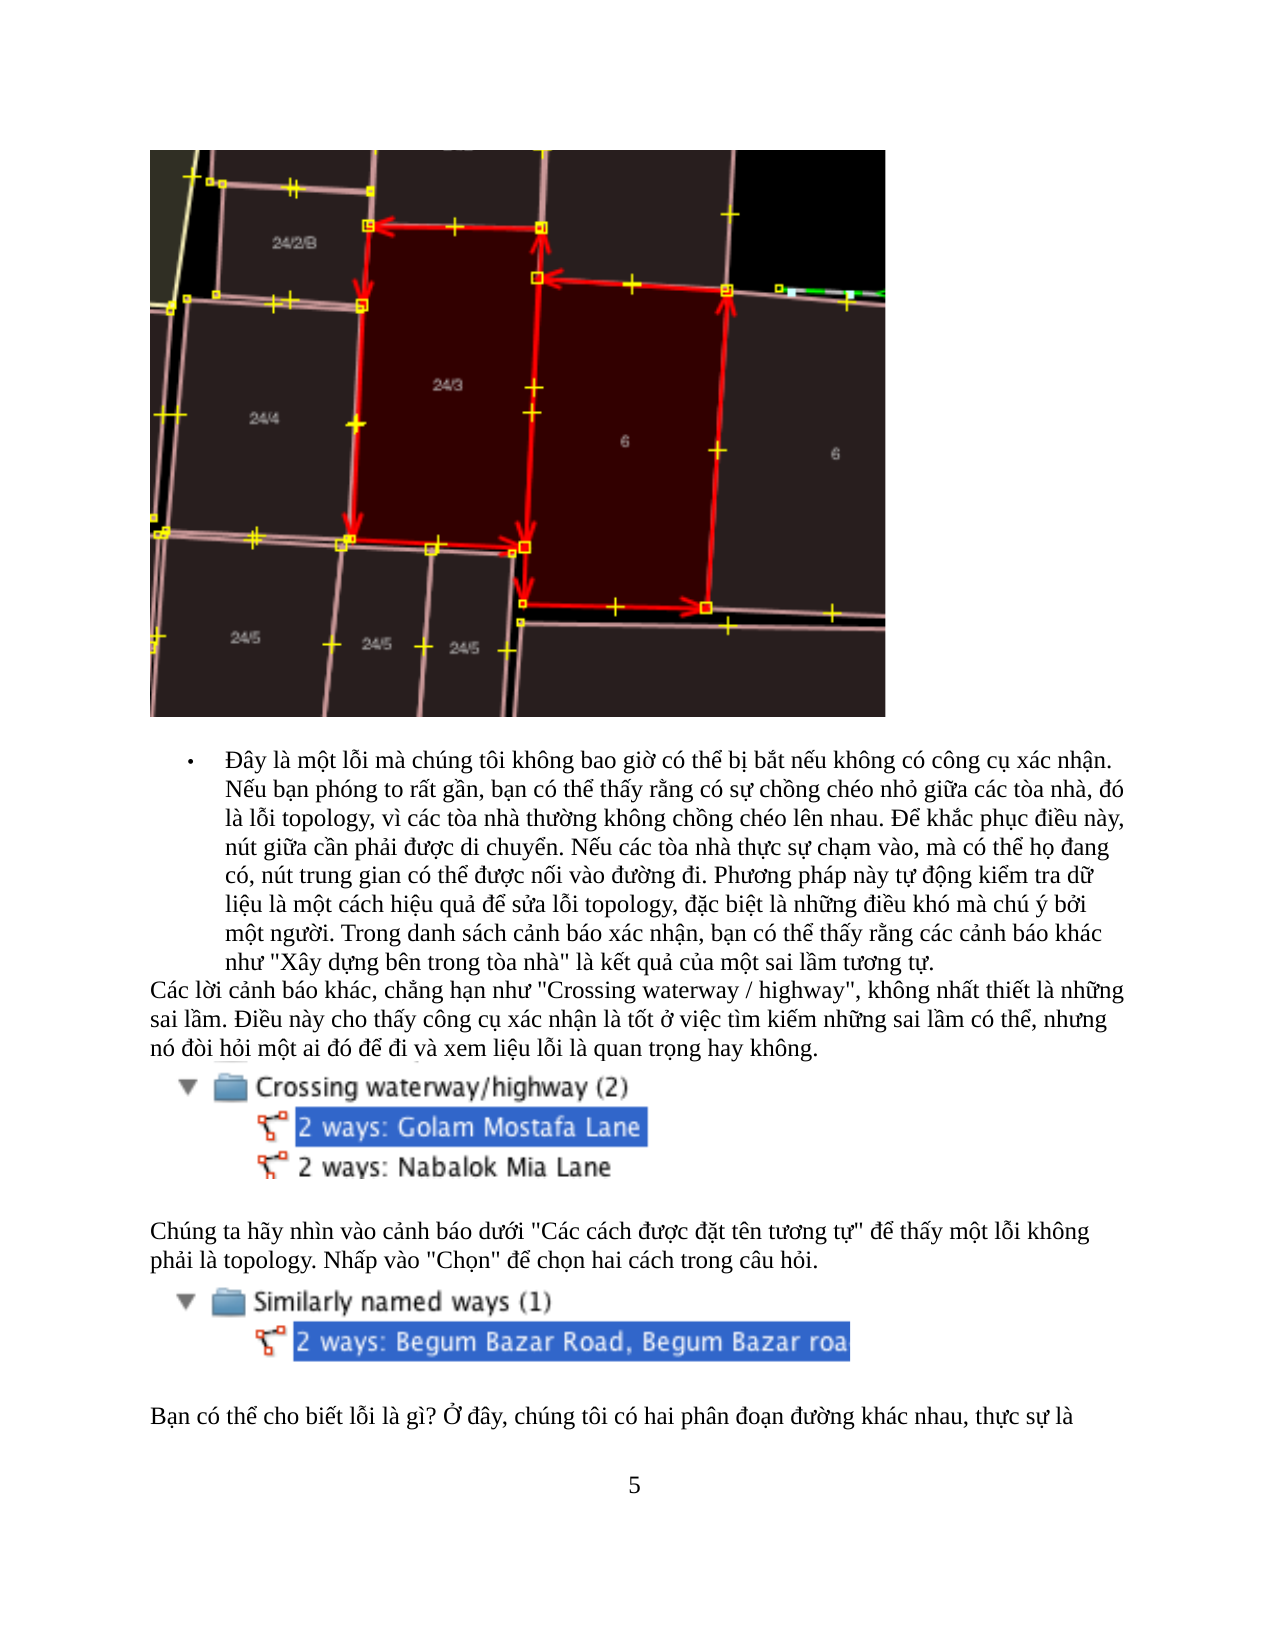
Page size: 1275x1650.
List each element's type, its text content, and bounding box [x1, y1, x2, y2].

text Chúng ta hãy nhìn vào cảnh báo dưới "Các cách được đặt tên tương tự" để thấy một lỗi không phải là topology. Nhấp vào "Chọn" để chọn hai cách trong câu hỏi. [150, 1216, 1125, 1273]
picture [150, 150, 886, 717]
text Các lời cảnh báo khác, chẳng hạn như "Crossing waterway / highway", không nhất thiết là những sai lầm. Điều này cho thấy công cụ xác nhận là tốt ở việc tìm kiếm những sai lầm có thể, nhưng nó đòi hỏi một ai đó để đi và xem liệu lỗi là quan trọng hay không. [150, 975, 1125, 1062]
list Đây là một lỗi mà chúng tôi không bao giờ có thể bị bắt nếu không có công cụ xác nhận. Nếu bạn phóng to rất gần, bạn có thể thấy rằng có sự chồng chéo nhỏ giữa các tòa nhà, đó là lỗi topology, vì các tòa nhà thường không chồng chéo lên nhau. Để khắc phục điều này, nút giữa cần phải được di chuyển. Nếu các tòa nhà thực sự chạm vào, mà có thể họ đang có, nút trung gian có thể được nối vào đường đi. Phương pháp này tự động kiểm tra dữ liệu là một cách hiệu quả để sửa lỗi topology, đặc biệt là những điều khó mà chú ý bởi một người. Trong danh sách cảnh báo xác nhận, bạn có thể thấy rằng các cảnh báo khác như "Xây dựng bên trong tòa nhà" là kết quả của một sai lầm tương tự. [187, 745, 1125, 975]
text Bạn có thể cho biết lỗi là gì? Ở đây, chúng tôi có hai phân đoạn đường khác nhau, thực sự là [150, 1401, 1125, 1430]
picture [150, 1061, 690, 1179]
picture [150, 1282, 851, 1364]
